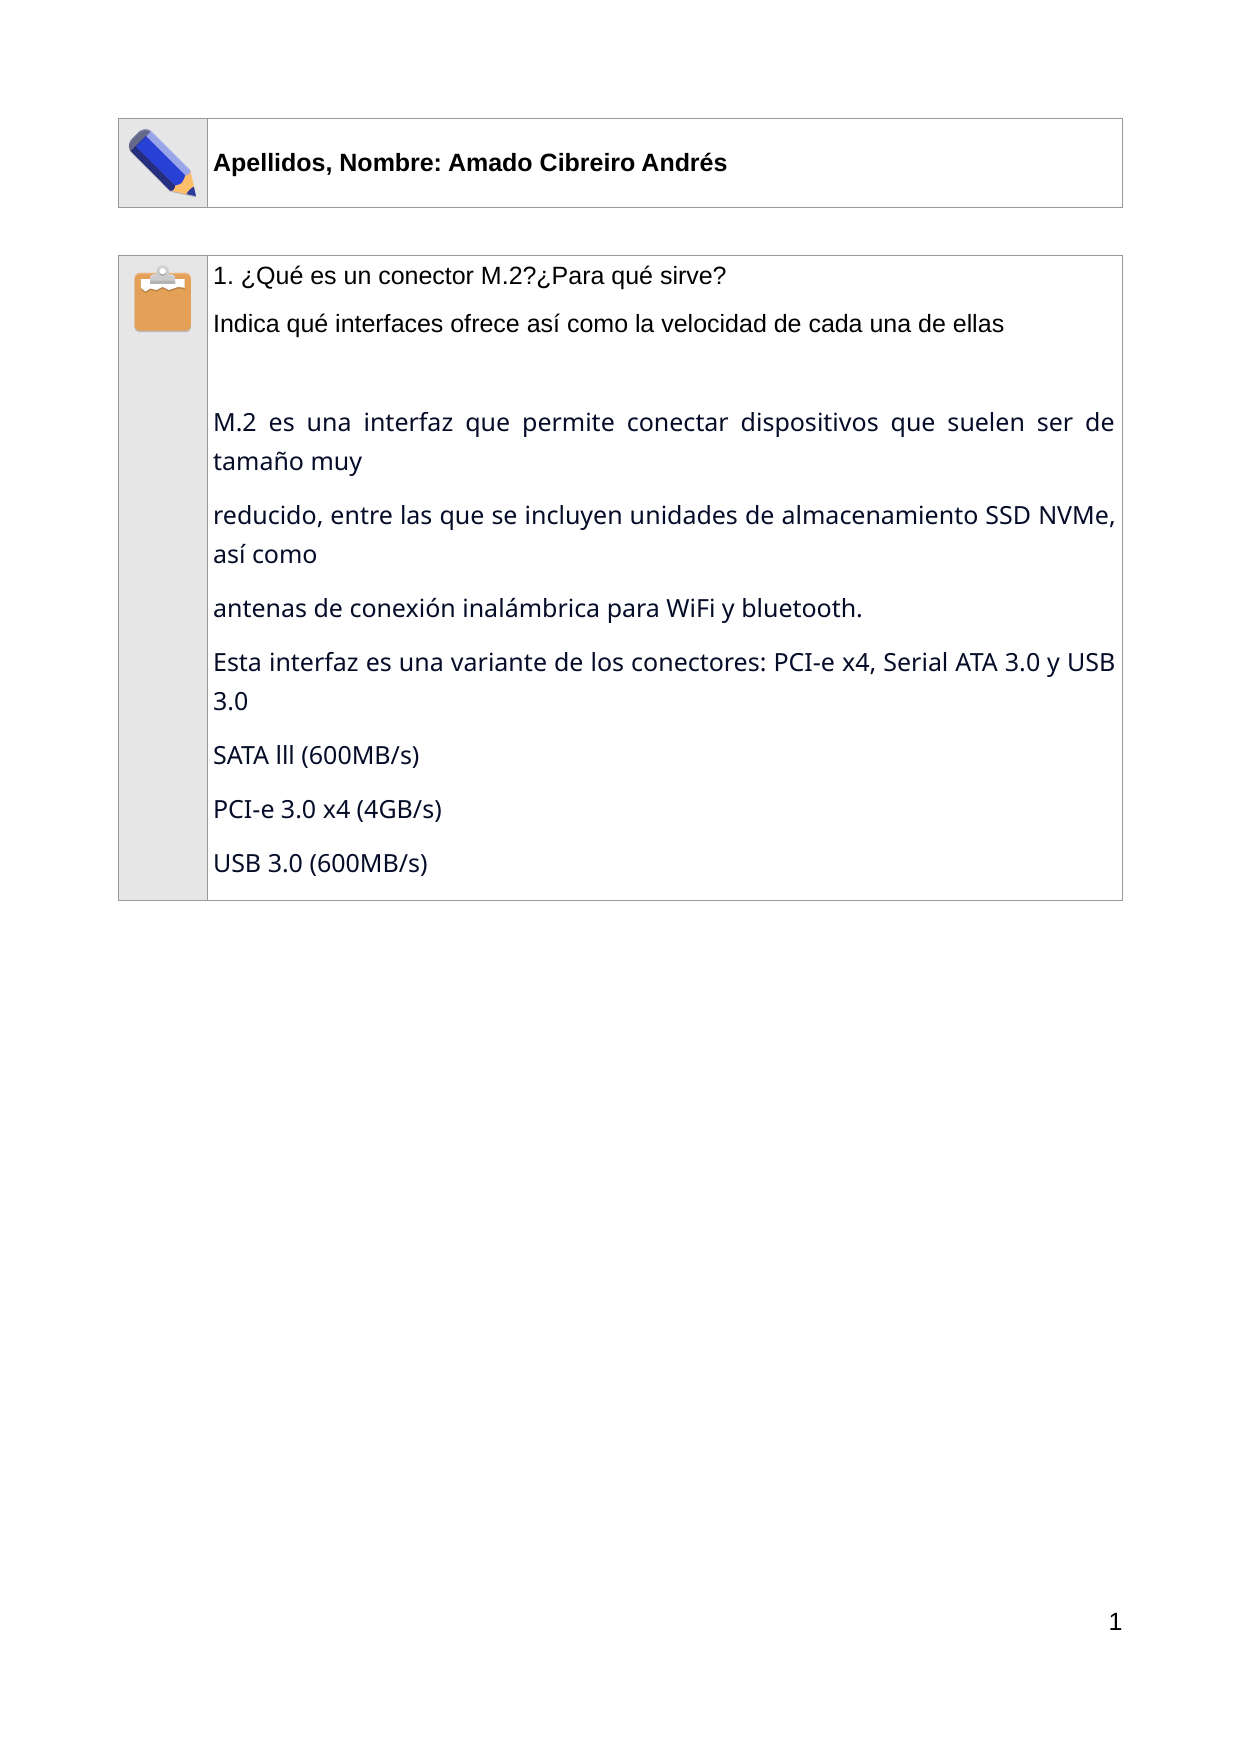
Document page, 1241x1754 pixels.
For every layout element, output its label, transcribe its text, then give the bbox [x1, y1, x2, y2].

table_header [119, 256, 207, 900]
table_header Apellidos, Nombre: Amado Cibreiro Andrés [208, 119, 1122, 207]
table_header [119, 119, 207, 207]
table_header 1. ¿Qué es un conector M.2?¿Para qué sirve? Indica qué interfaces ofrece así como la velocidad de cada una de ellas M.2 es una interfaz que permite conectar dispositivos que suelen ser de tamaño muy reducido, entre las que se incluyen unidades de almacenamiento SSD NVMe, así como antenas de conexión inalámbrica para WiFi y bluetooth. Esta interfaz es una variante de los conectores: PCI-e x4, Serial ATA 3.0 y USB 3.0 SATA lll (600MB/s) PCI-e 3.0 x4 (4GB/s) USB 3.0 (600MB/s) [208, 256, 1122, 900]
